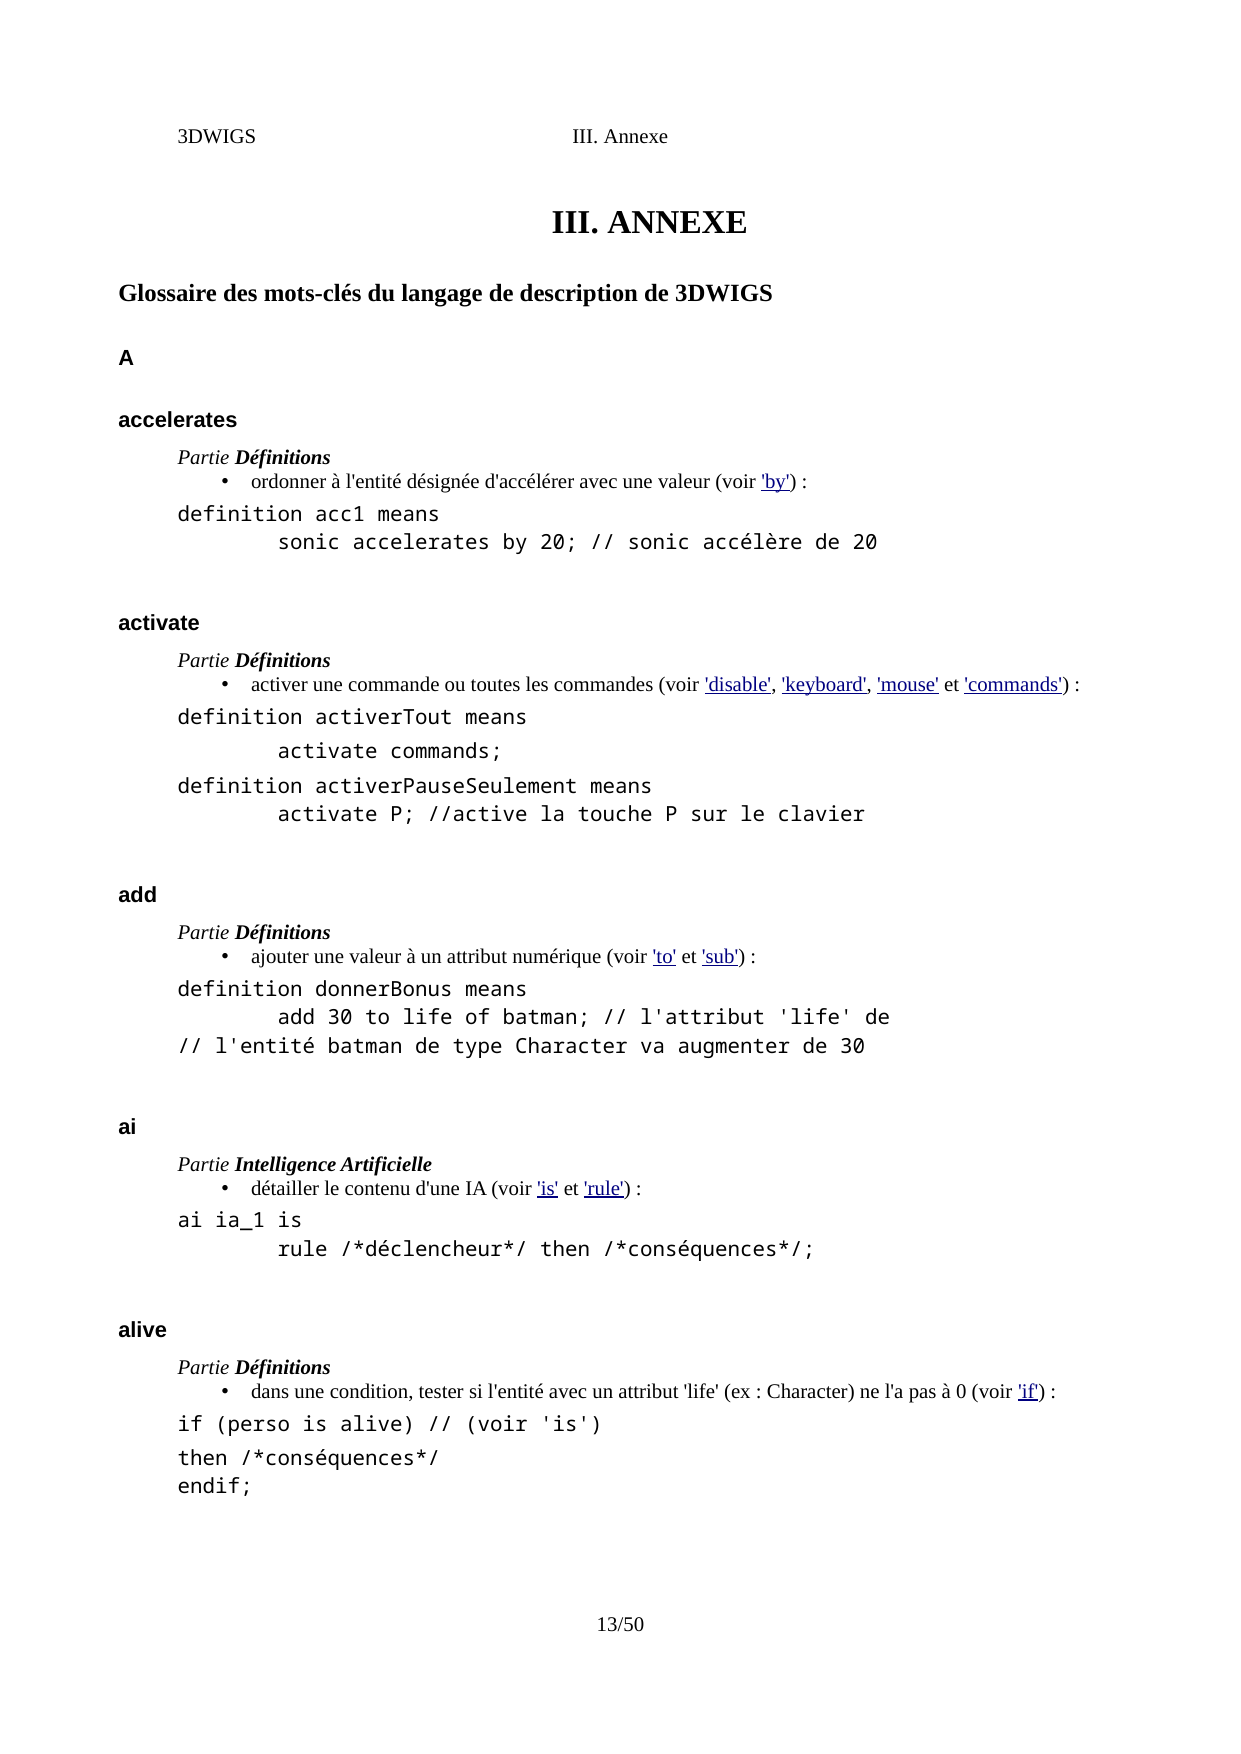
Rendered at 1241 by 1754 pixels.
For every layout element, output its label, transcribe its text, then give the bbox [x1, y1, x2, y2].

text rule /*déclencheur*/ then /*conséquences*/; [118, 1234, 1122, 1262]
list dans une condition, tester si l'entité avec un attribut 'life' (ex : Character) ne l'a pas à 0 (voir 'if') : [162, 1379, 1122, 1403]
text then /*conséquences*/ [118, 1443, 1122, 1471]
text Partie Définitions [118, 648, 1122, 672]
text definition donnerBonus means [118, 974, 1122, 1002]
subtitle add [118, 882, 1122, 907]
subtitle Glossaire des mots-clés du langage de description de 3DWIGS [118, 278, 1122, 307]
text endif; [118, 1471, 1122, 1500]
text Partie Intelligence Artificielle [118, 1151, 1122, 1176]
text definition activerPauseSeulement means [118, 771, 1122, 799]
text ai ia_1 is [118, 1206, 1122, 1234]
subtitle accelerates [118, 407, 1122, 432]
subtitle activate [118, 610, 1122, 636]
subtitle ai [118, 1114, 1122, 1139]
subtitle Annexe [118, 203, 1122, 241]
text Partie Définitions [118, 920, 1122, 944]
text activate P; //active la touche P sur le clavier [118, 799, 1122, 828]
list activer une commande ou toutes les commandes (voir 'disable', 'keyboard', 'mouse' et 'commands') : [162, 672, 1122, 696]
text definition acc1 means [118, 499, 1122, 527]
text sonic accelerates by 20; // sonic accélère de 20 [118, 527, 1122, 556]
text Partie Définitions [118, 1354, 1122, 1379]
subtitle alive [118, 1317, 1122, 1342]
text definition activerTout means [118, 702, 1122, 731]
text Partie Définitions [118, 445, 1122, 469]
text if (perso is alive) // (voir 'is') [118, 1409, 1122, 1437]
subtitle A [118, 344, 1122, 370]
text add 30 to life of batman; // l'attribut 'life' de [118, 1002, 1122, 1031]
list détailler le contenu d'une IA (voir 'is' et 'rule') : [162, 1176, 1122, 1199]
text activate commands; [118, 736, 1122, 765]
list ordonner à l'entité désignée d'accélérer avec une valeur (voir 'by') : [162, 469, 1122, 493]
list ajouter une valeur à un attribut numérique (voir 'to' et 'sub') : [162, 944, 1122, 968]
text // l'entité batman de type Character va augmenter de 30 [118, 1031, 1122, 1059]
